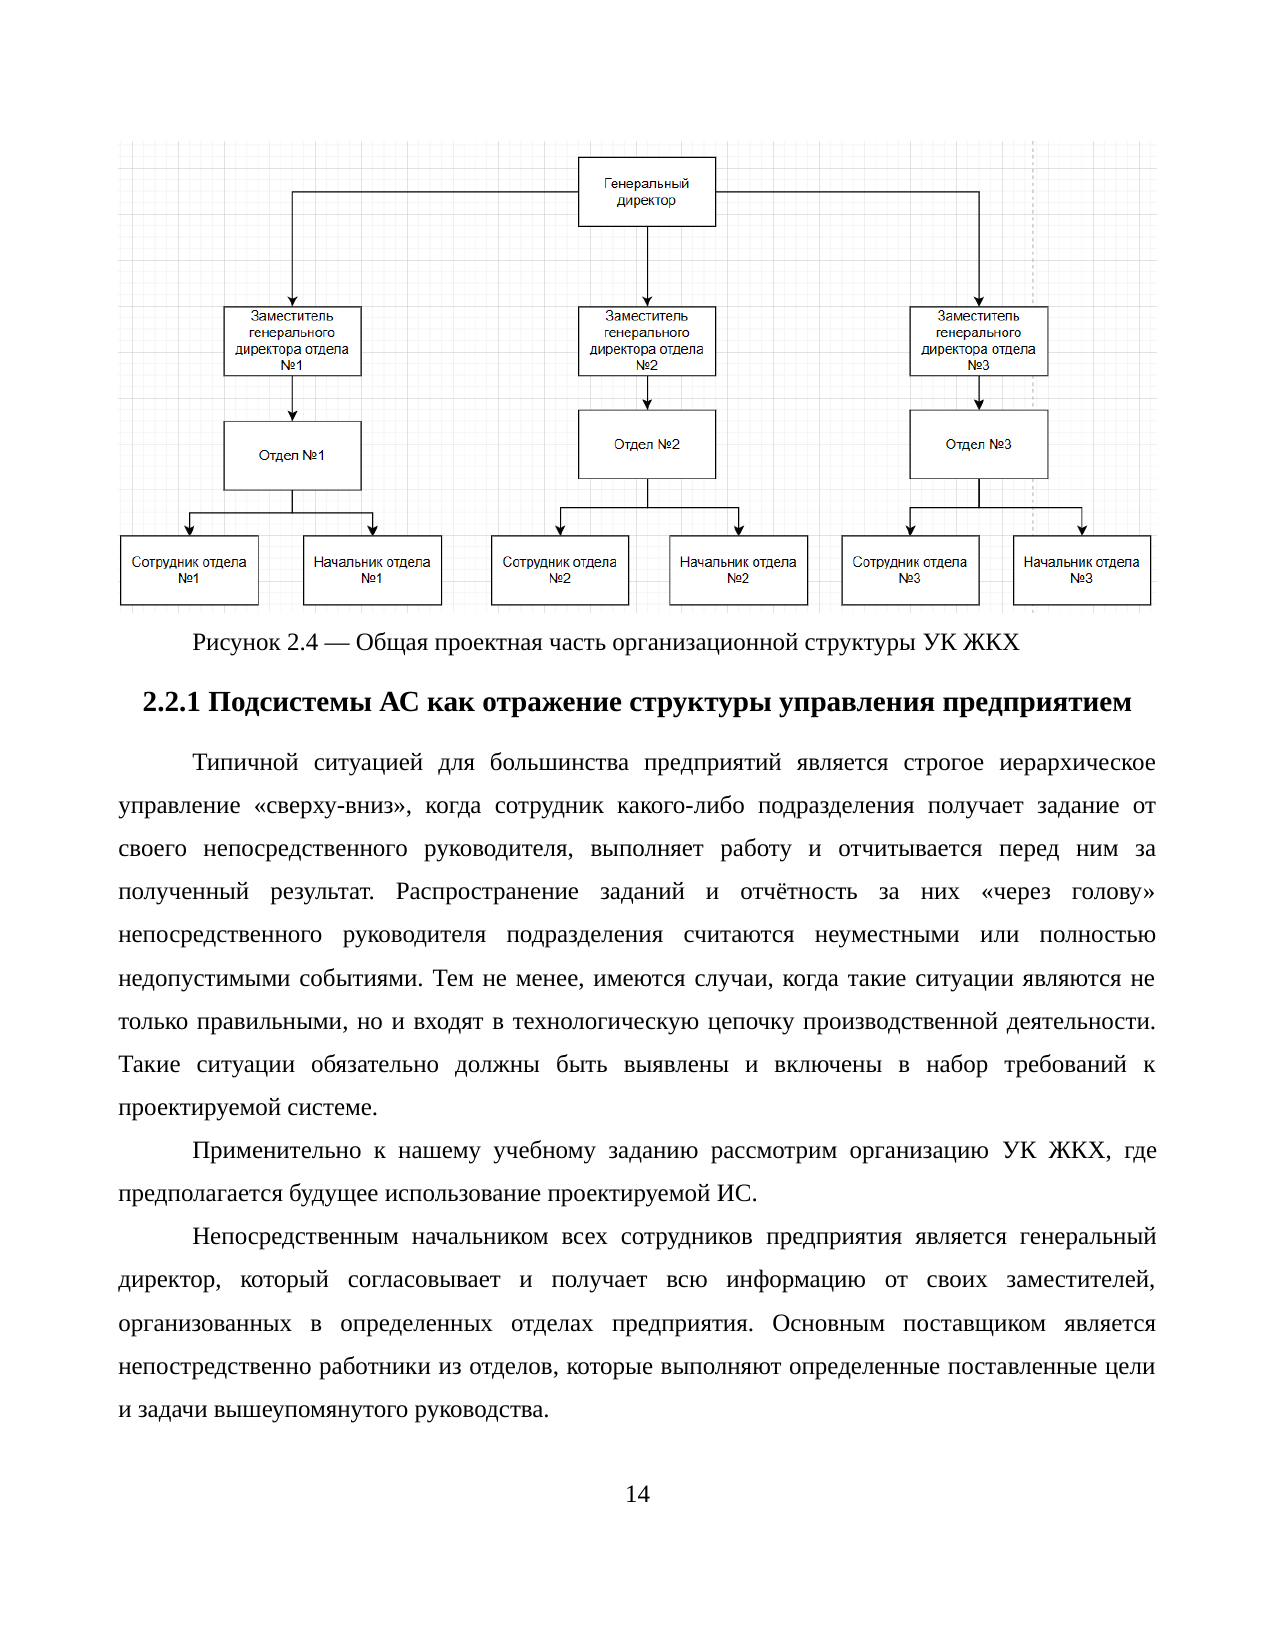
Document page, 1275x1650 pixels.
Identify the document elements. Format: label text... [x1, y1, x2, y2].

text Типичной ситуацией для большинства предприятий является строгое иерархическое управление «сверху-вниз», когда сотрудник какого-либо подразделения получает задание от своего непосредственного руководителя, выполняет работу и отчитывается перед ним за полученный результат. Распространение заданий и отчётность за них «через голову» непосредственного руководителя подразделения считаются неуместными или полностью недопустимыми событиями. Тем не менее, имеются случаи, когда такие ситуации являются не только правильными, но и входят в технологическую цепочку производственной деятельности. Такие ситуации обязательно должны быть выявлены и включены в набор требований к проектируемой системе. [118, 747, 1157, 1121]
subtitle 2.2.1 Подсистемы АС как отражение структуры управления предприятием [118, 684, 1157, 718]
text Рисунок 2.4 — Общая проектная часть организационной структуры УК ЖКХ [118, 613, 1157, 655]
picture [118, 141, 1157, 613]
text Применительно к нашему учебному заданию рассмотрим организацию УК ЖКХ, где предполагается будущее использование проектируемой ИС. [118, 1135, 1157, 1207]
text Непосредственным начальником всех сотрудников предприятия является генеральный директор, который согласовывает и получает всю информацию от своих заместителей, организованных в определенных отделах предприятия. Основным поставщиком является непостредственно работники из отделов, которые выполняют определенные поставленные цели и задачи вышеупомянутого руководства. [118, 1221, 1157, 1423]
